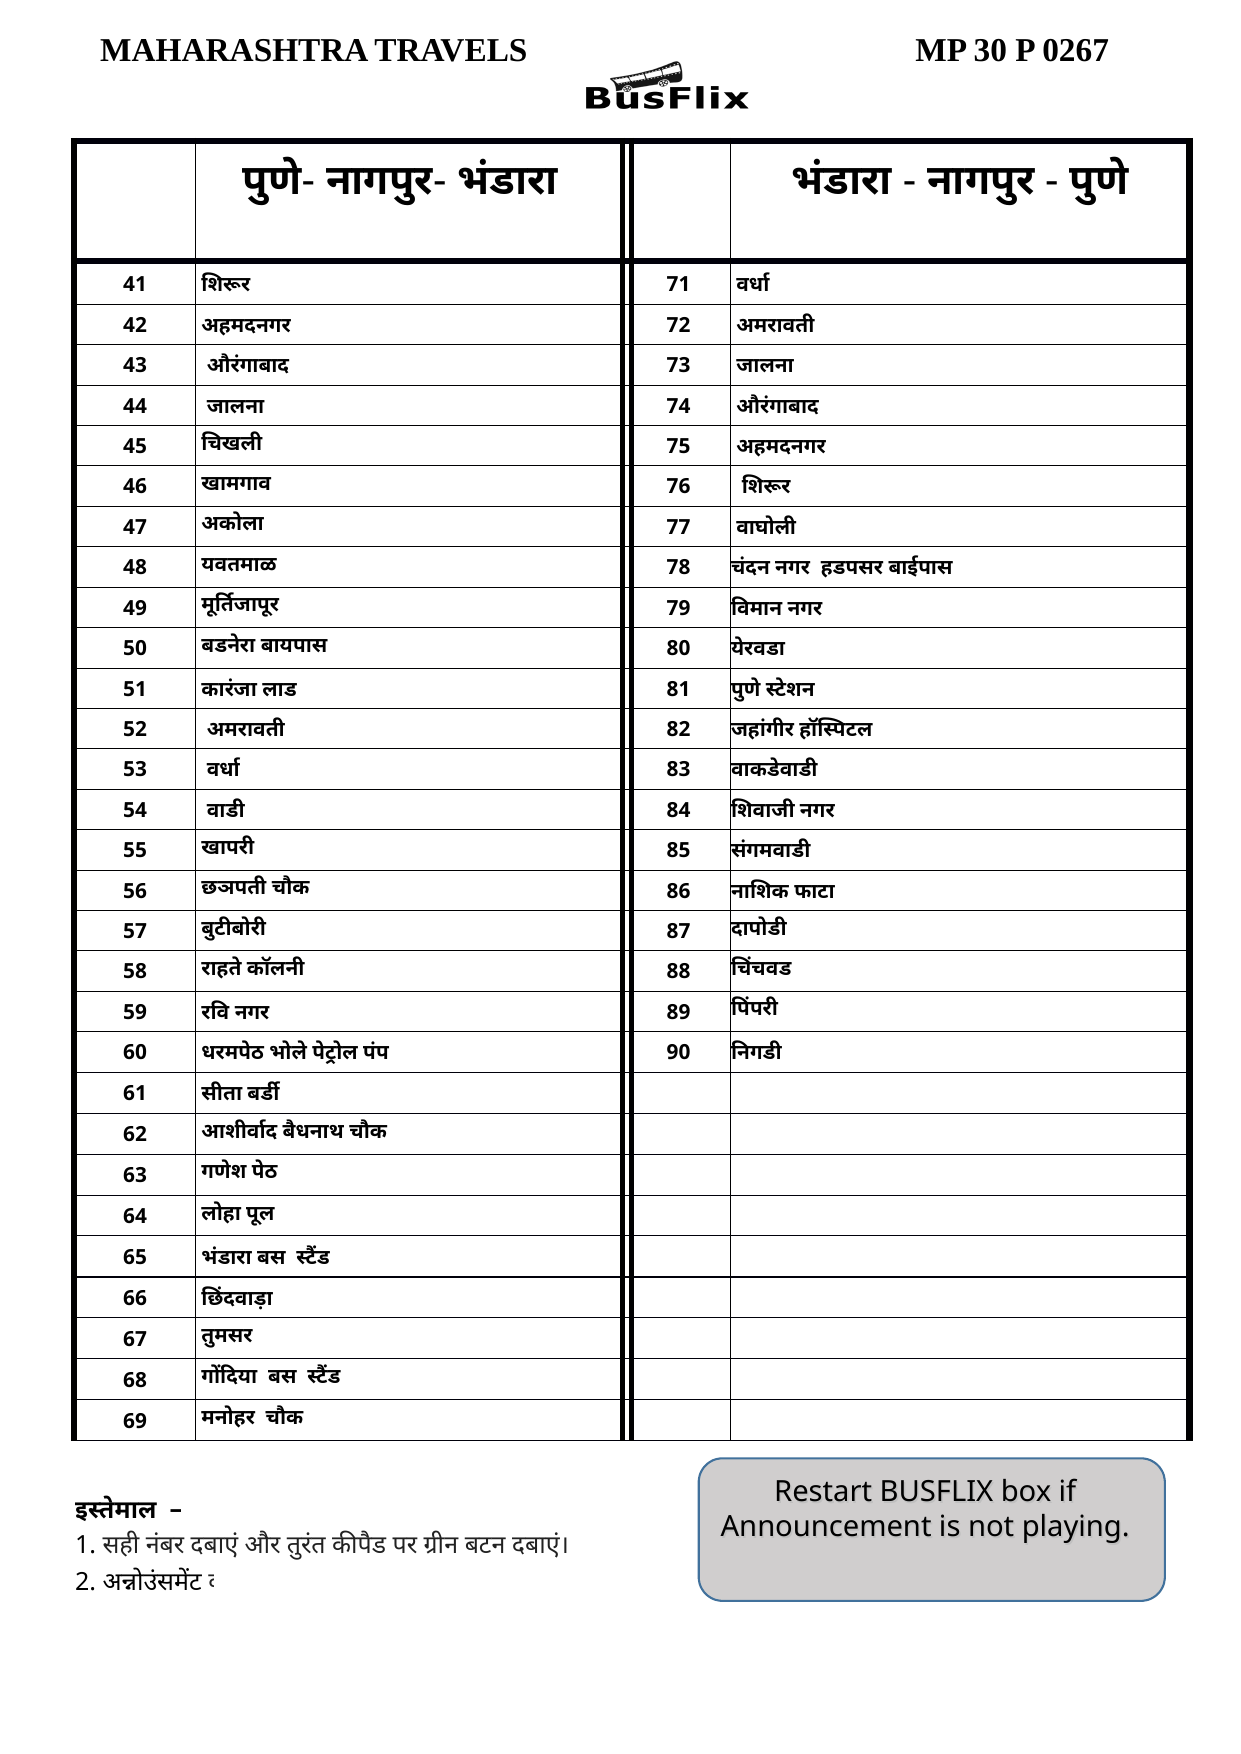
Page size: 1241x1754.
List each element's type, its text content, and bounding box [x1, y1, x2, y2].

table_cell खामगाव [196, 466, 620, 506]
table_cell [634, 1318, 730, 1358]
table_header भंडारा - नागपुर - पुणे [731, 144, 1186, 258]
table_cell 71 [634, 264, 730, 304]
table_cell 43 [77, 345, 195, 384]
table_cell 61 [77, 1073, 195, 1113]
table_cell गोंदिया बस स्टैंड [196, 1359, 620, 1399]
table_cell अमरावती [731, 305, 1186, 344]
table_cell 88 [634, 951, 730, 991]
table_cell 72 [634, 305, 730, 344]
table_cell धरमपेठ भोले पेट्रोल पंप [196, 1032, 620, 1072]
table_cell 73 [634, 345, 730, 384]
table_cell येरवडा [731, 628, 1186, 667]
table_header [77, 144, 195, 258]
table_cell चंदन नगर हडपसर बाईपास [731, 547, 1186, 587]
table_cell भंडारा बस स्टैंड [196, 1236, 620, 1276]
table_cell नाशिक फाटा [731, 871, 1186, 910]
table_cell बडनेरा बायपास [196, 628, 620, 667]
table_cell [731, 1278, 1186, 1317]
table_cell बुटीबोरी [196, 911, 620, 950]
table_cell संगमवाडी [731, 830, 1186, 869]
table_cell औरंगाबाद [731, 386, 1186, 425]
table_cell छिंदवाड़ा [196, 1278, 620, 1317]
table_cell [731, 1155, 1186, 1194]
table_cell वाडी [196, 790, 620, 829]
table_cell 86 [634, 871, 730, 910]
table_cell [731, 1318, 1186, 1358]
text 2. अन्नोउंसमेंट को रोकने के लिए लाल बटन दबाएं। [75, 1562, 711, 1754]
table_cell पुणे स्टेशन [731, 669, 1186, 708]
table_cell छञपती चौक [196, 871, 620, 910]
table_cell रवि नगर [196, 992, 620, 1031]
table_cell 56 [77, 871, 195, 910]
table_cell 68 [77, 1359, 195, 1399]
table_cell 75 [634, 426, 730, 465]
table_cell 84 [634, 790, 730, 829]
table_cell 49 [77, 588, 195, 627]
table_cell आशीर्वाद बैधनाथ चौक [196, 1114, 620, 1153]
table_cell अमरावती [196, 709, 620, 748]
table_cell 54 [77, 790, 195, 829]
table_cell 87 [634, 911, 730, 950]
table_cell [634, 1073, 730, 1113]
table_cell 60 [77, 1032, 195, 1072]
table_cell 42 [77, 305, 195, 344]
table_cell सीता बर्डी [196, 1073, 620, 1113]
table_cell [634, 1400, 730, 1440]
table_cell अहमदनगर [196, 305, 620, 344]
table_cell 80 [634, 628, 730, 667]
text इस्तेमाल – [75, 1492, 697, 1526]
table_cell 57 [77, 911, 195, 950]
table_cell [634, 1359, 730, 1399]
table_cell 85 [634, 830, 730, 869]
table_cell लोहा पूल [196, 1196, 620, 1235]
table_cell शिवाजी नगर [731, 790, 1186, 829]
table_cell मूर्तिजापूर [196, 588, 620, 627]
table_cell [634, 1196, 730, 1235]
table_cell 55 [77, 830, 195, 869]
table_cell अहमदनगर [731, 426, 1186, 465]
table_cell चिखली [196, 426, 620, 465]
table_cell राहते कॉलनी [196, 951, 620, 991]
table_cell यवतमाळ [196, 547, 620, 587]
table_cell 65 [77, 1236, 195, 1276]
table_cell मनोहर चौक [196, 1400, 620, 1440]
table_cell अकोला [196, 507, 620, 546]
table_cell 48 [77, 547, 195, 587]
table_cell 69 [77, 1400, 195, 1440]
table_cell 77 [634, 507, 730, 546]
table_cell जालना [731, 345, 1186, 384]
table_cell [731, 1359, 1186, 1399]
table_cell 63 [77, 1155, 195, 1194]
table_cell 90 [634, 1032, 730, 1072]
table_cell 81 [634, 669, 730, 708]
table_cell औरंगाबाद [196, 345, 620, 384]
table_cell कारंजा लाड [196, 669, 620, 708]
table_cell [731, 1114, 1186, 1153]
table_cell [634, 1236, 730, 1276]
table_cell 51 [77, 669, 195, 708]
table_cell शिरूर [731, 466, 1186, 506]
table_cell 53 [77, 749, 195, 789]
table_cell 44 [77, 386, 195, 425]
table_header [634, 144, 730, 258]
table_cell [634, 1278, 730, 1317]
table_cell वाकडेवाडी [731, 749, 1186, 789]
table_cell 76 [634, 466, 730, 506]
table_cell वर्धा [196, 749, 620, 789]
table_cell 45 [77, 426, 195, 465]
text 1. सही नंबर दबाएं और तुरंत कीपैड पर ग्रीन बटन दबाएं। [75, 1526, 697, 1563]
table_cell [731, 1400, 1186, 1440]
table_cell 89 [634, 992, 730, 1031]
table_header पुणे- नागपुर- भंडारा [196, 144, 620, 258]
table_cell [731, 1236, 1186, 1276]
table_cell 58 [77, 951, 195, 991]
table_cell पिंपरी [731, 992, 1186, 1031]
table_cell जालना [196, 386, 620, 425]
table_cell 41 [77, 264, 195, 304]
table_cell खापरी [196, 830, 620, 869]
table_cell गणेश पेठ [196, 1155, 620, 1194]
table_cell शिरूर [196, 264, 620, 304]
table_cell [634, 1114, 730, 1153]
table_cell 64 [77, 1196, 195, 1235]
table_cell 79 [634, 588, 730, 627]
table_cell वर्धा [731, 264, 1186, 304]
table_cell 50 [77, 628, 195, 667]
table_cell चिंचवड [731, 951, 1186, 991]
table_cell दापोडी [731, 911, 1186, 950]
table_cell 46 [77, 466, 195, 506]
table_cell 67 [77, 1318, 195, 1358]
table_cell 66 [77, 1278, 195, 1317]
table_cell 82 [634, 709, 730, 748]
table_cell विमान नगर [731, 588, 1186, 627]
table_cell 74 [634, 386, 730, 425]
table_cell 52 [77, 709, 195, 748]
table_cell 47 [77, 507, 195, 546]
table_cell [731, 1073, 1186, 1113]
table_cell निगडी [731, 1032, 1186, 1072]
table_cell [634, 1155, 730, 1194]
table_cell 62 [77, 1114, 195, 1153]
table_cell जहांगीर हॉस्पिटल [731, 709, 1186, 748]
table_cell वाघोली [731, 507, 1186, 546]
table_cell 59 [77, 992, 195, 1031]
table_cell 83 [634, 749, 730, 789]
table_cell [731, 1196, 1186, 1235]
table_cell 78 [634, 547, 730, 587]
table_cell तुमसर [196, 1318, 620, 1358]
